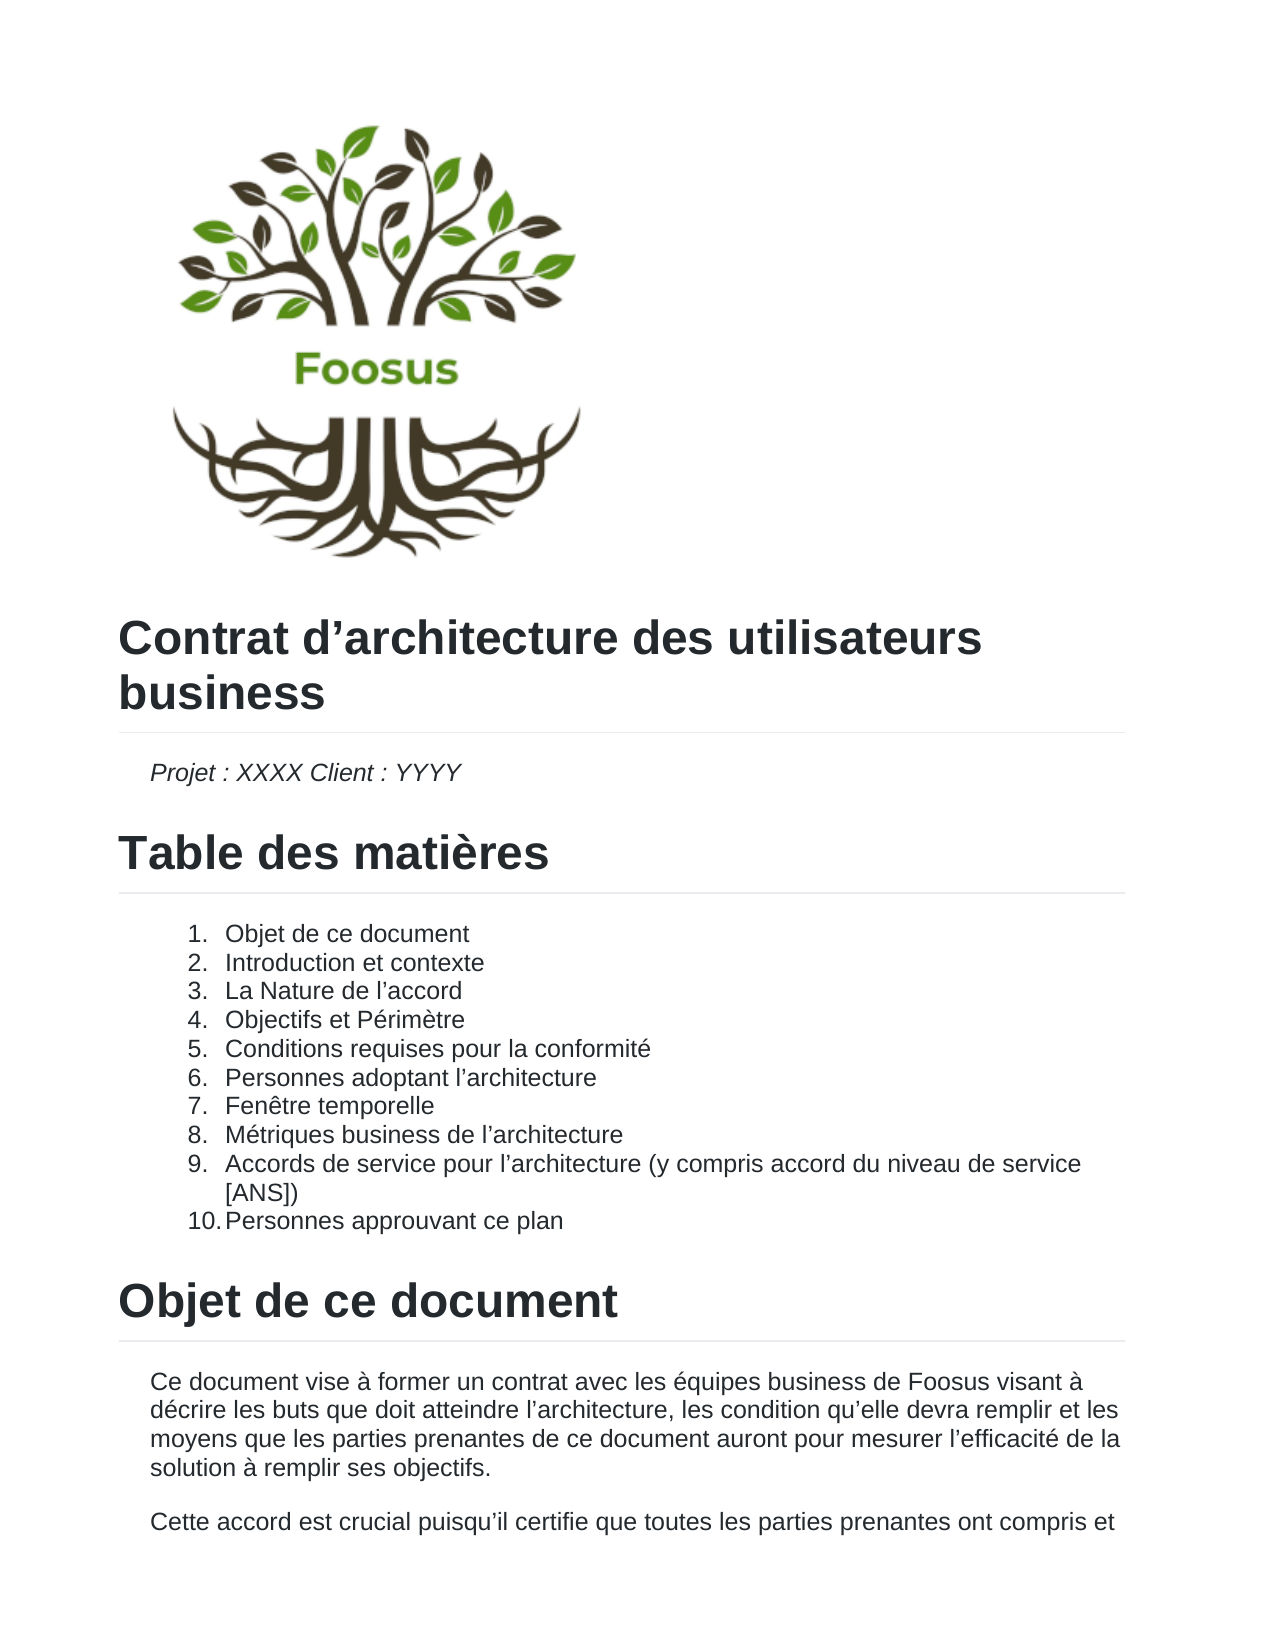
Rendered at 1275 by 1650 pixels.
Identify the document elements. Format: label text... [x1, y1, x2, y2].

subtitle Contrat d’architecture des utilisateurs business [119, 609, 1125, 732]
list Personnes adoptant l’architecture [187, 1062, 1125, 1091]
text Ce document vise à former un contrat avec les équipes business de Foosus visant à décrire les buts que doit atteindre l’architecture, les condition qu’elle devra remplir et les moyens que les parties prenantes de ce document auront pour mesurer l’efficacité de la solution à remplir ses objectifs. [150, 1367, 1125, 1482]
text Cette accord est crucial puisqu’il certifie que toutes les parties prenantes ont compris et [150, 1507, 1125, 1535]
list Conditions requises pour la conformité [187, 1034, 1125, 1062]
list Objet de ce document [187, 919, 1125, 947]
list Introduction et contexte [187, 947, 1125, 976]
subtitle Objet de ce document [119, 1272, 1125, 1340]
list La Nature de l’accord [187, 976, 1125, 1005]
picture [150, 112, 604, 572]
list Métriques business de l’architecture [187, 1120, 1125, 1149]
list Accords de service pour l’architecture (y compris accord du niveau de service [ANS]) [187, 1149, 1125, 1206]
subtitle Table des matières [119, 824, 1125, 892]
text Projet : XXXX Client : YYYY [150, 758, 1125, 787]
list Personnes approuvant ce plan [187, 1206, 1125, 1235]
list Objectifs et Périmètre [187, 1005, 1125, 1034]
list Fenêtre temporelle [187, 1091, 1125, 1120]
